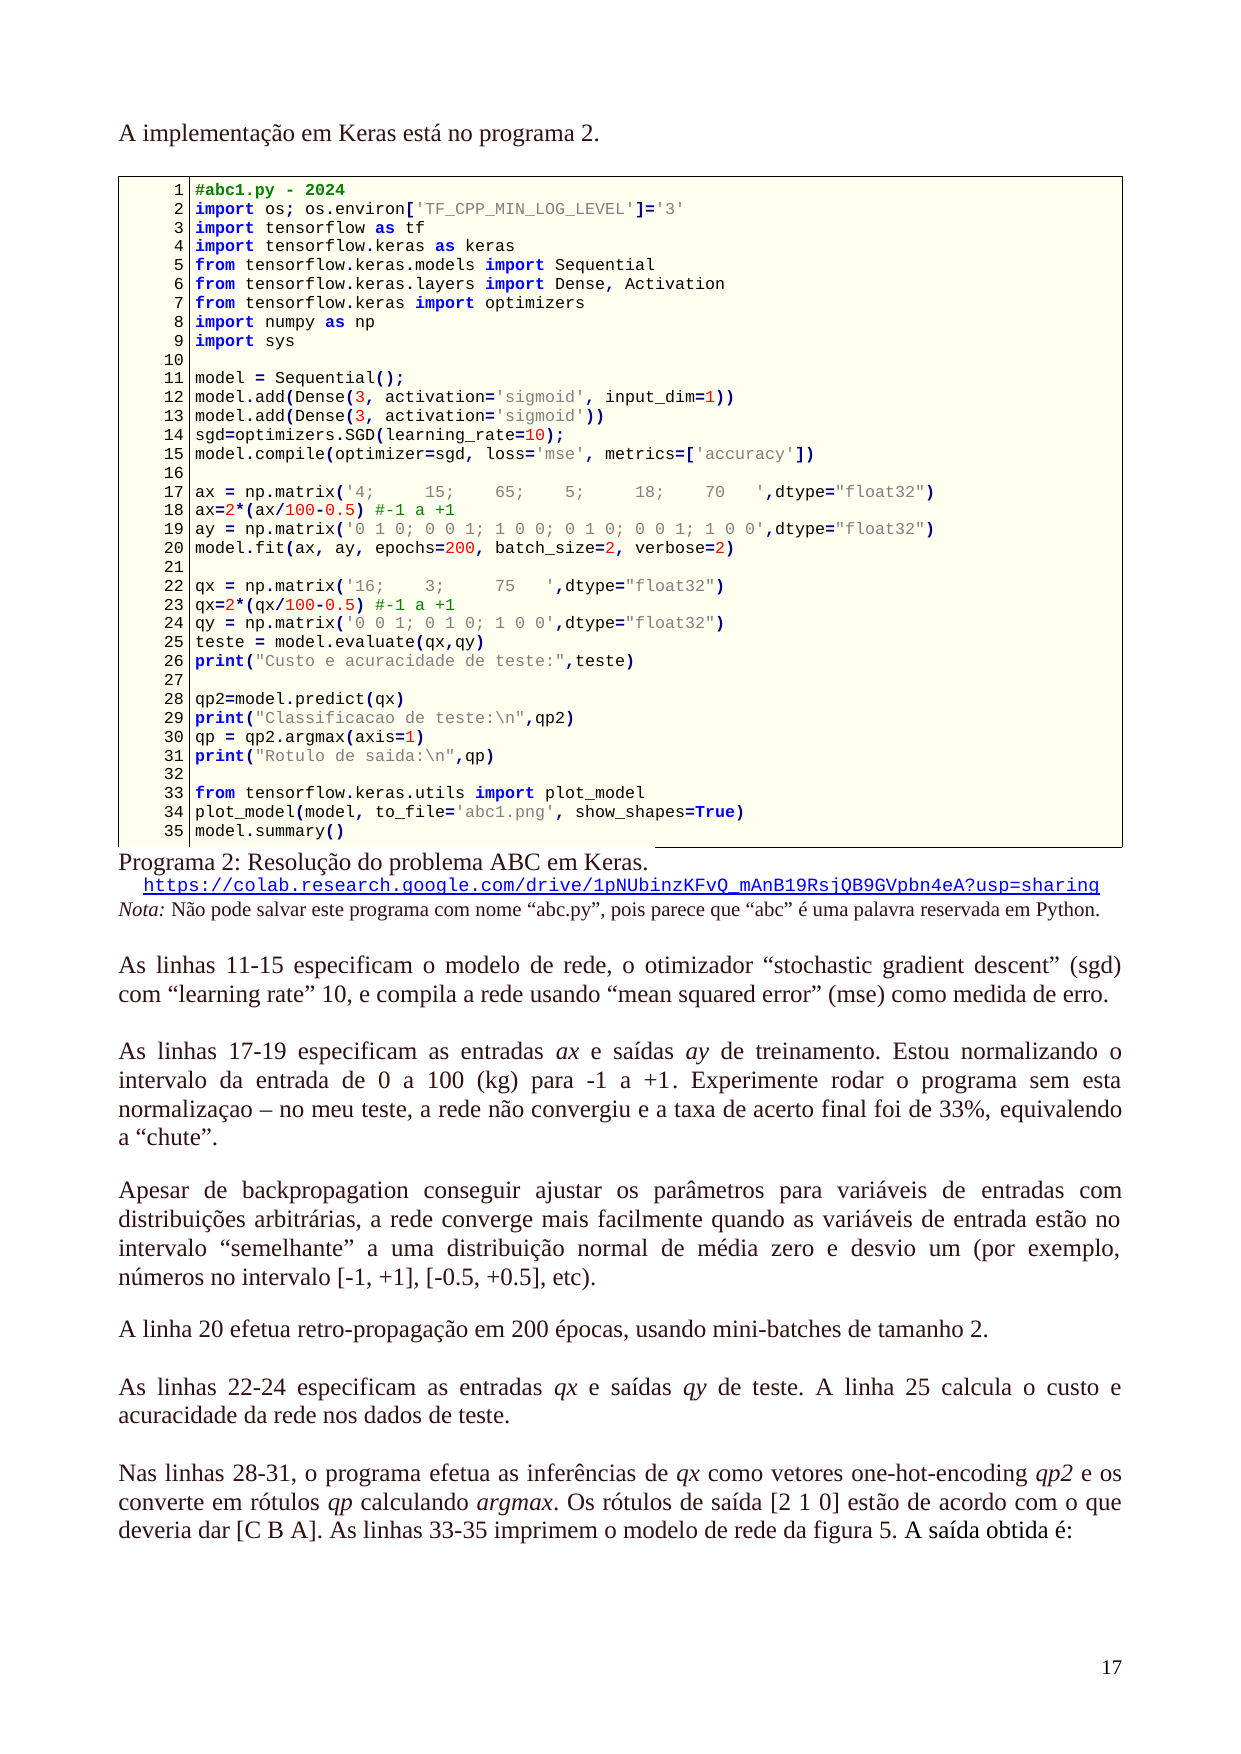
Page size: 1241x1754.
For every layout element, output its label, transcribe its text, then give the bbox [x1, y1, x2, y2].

table_header 1 2 3 4 5 6 7 8 9 10 11 12 13 14 15 16 17 18 19 20 21 22 23 24 25 26 27 28 29 30 31 32 33 34 35 [119, 177, 189, 847]
text A linha 20 efetua retro-propagação em 200 épocas, usando mini-batches de tamanho 2. [118, 1314, 1122, 1343]
text As linhas 22-24 especificam as entradas qx e saídas qy de teste. A linha 25 calcula o custo e acuracidade da rede nos dados de teste. [118, 1372, 1122, 1429]
text As linhas 11-15 especificam o modelo de rede, o otimizador “stochastic gradient descent” (sgd) com “learning rate” 10, e compila a rede usando “mean squared error” (mse) como medida de erro. [118, 950, 1122, 1007]
text A implementação em Keras está no programa 2. [118, 118, 1122, 147]
text Programa 2: Resolução do problema ABC em Keras. [118, 848, 1122, 876]
text Nas linhas 28-31, o programa efetua as inferências de qx como vetores one-hot-encoding qp2 e os converte em rótulos qp calculando argmax. Os rótulos de saída [2 1 0] estão de acordo com o que deveria dar [C B A]. As linhas 33-35 imprimem o modelo de rede da figura 5. A saída obtida é: [118, 1458, 1122, 1544]
text As linhas 17-19 especificam as entradas ax e saídas ay de treinamento. Estou normalizando o intervalo da entrada de 0 a 100 (kg) para -1 a +1. Experimente rodar o programa sem esta normalizaçao – no meu teste, a rede não convergiu e a taxa de acerto final foi de 33%, equivalendo a “chute”. [118, 1036, 1122, 1151]
text https://colab.research.google.com/drive/1pNUbinzKFvQ_mAnB19RsjQB9GVpbn4eA?usp=sharing [118, 876, 1122, 897]
table_header #abc1.py - 2024 import os; os.environ['TF_CPP_MIN_LOG_LEVEL']='3' import tensorflow as tf import tensorflow.keras as keras from tensorflow.keras.models import Sequential from tensorflow.keras.layers import Dense, Activation from tensorflow.keras import optimizers import numpy as np import sys model = Sequential(); model.add(Dense(3, activation='sigmoid', input_dim=1)) model.add(Dense(3, activation='sigmoid')) sgd=optimizers.SGD(learning_rate=10); model.compile(optimizer=sgd, loss='mse', metrics=['accuracy']) ax = np.matrix('4; 15; 65; 5; 18; 70 ',dtype="float32") ax=2*(ax/100-0.5) #-1 a +1 ay = np.matrix('0 1 0; 0 0 1; 1 0 0; 0 1 0; 0 0 1; 1 0 0',dtype="float32") model.fit(ax, ay, epochs=200, batch_size=2, verbose=2) qx = np.matrix('16; 3; 75 ',dtype="float32") qx=2*(qx/100-0.5) #-1 a +1 qy = np.matrix('0 0 1; 0 1 0; 1 0 0',dtype="float32") teste = model.evaluate(qx,qy) print("Custo e acuracidade de teste:",teste) qp2=model.predict(qx) print("Classificacao de teste:\n",qp2) qp = qp2.argmax(axis=1) print("Rotulo de saida:\n",qp) from tensorflow.keras.utils import plot_model plot_model(model, to_file='abc1.png', show_shapes=True) model.summary() [190, 177, 1122, 847]
text Nota: Não pode salvar este programa com nome “abc.py”, pois parece que “abc” é uma palavra reservada em Python. [118, 897, 1122, 921]
text Apesar de backpropagation conseguir ajustar os parâmetros para variáveis de entradas com distribuições arbitrárias, a rede converge mais facilmente quando as variáveis de entrada estão no intervalo “semelhante” a uma distribuição normal de média zero e desvio um (por exemplo, números no intervalo [-1, +1], [-0.5, +0.5], etc). [118, 1175, 1122, 1290]
